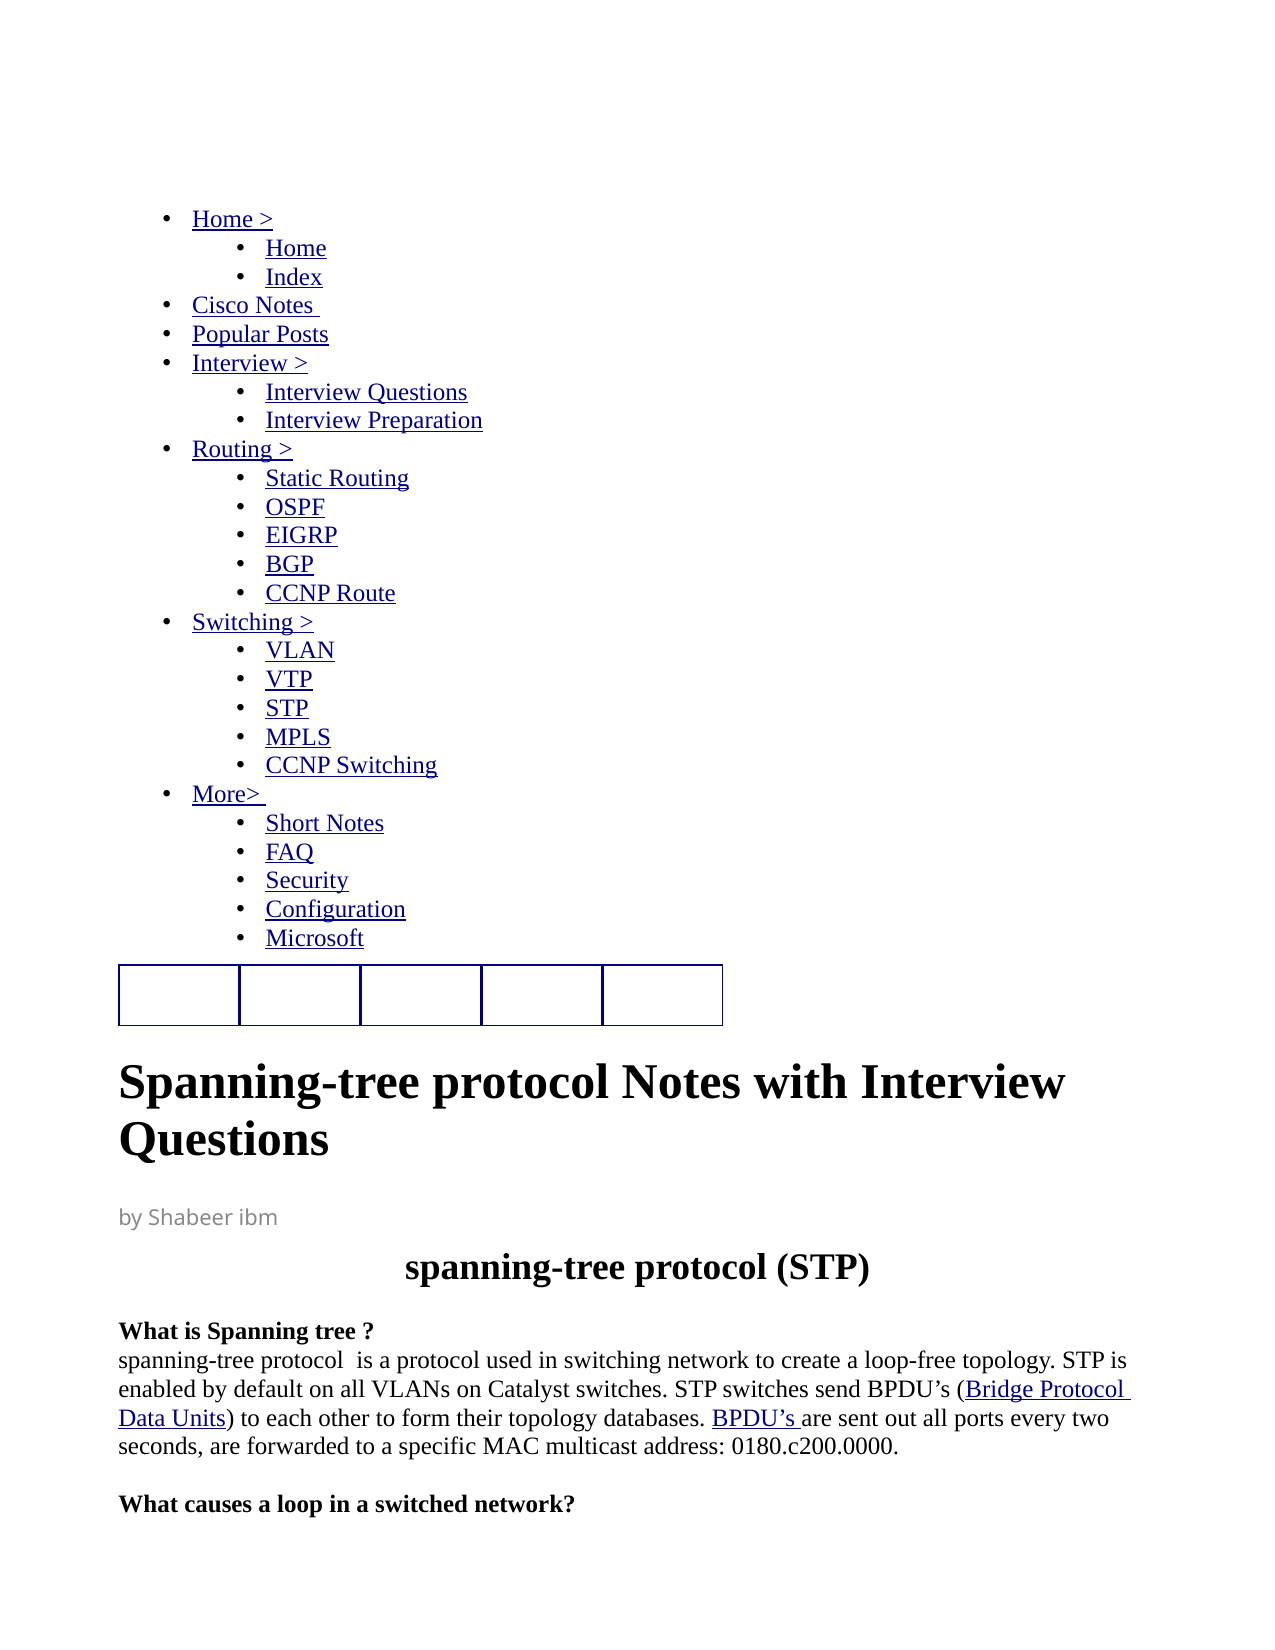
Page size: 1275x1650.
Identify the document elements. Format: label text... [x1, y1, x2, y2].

list Security [236, 866, 1157, 894]
list BGP [236, 549, 1157, 578]
list VLAN [236, 636, 1157, 664]
list More> [162, 779, 1157, 808]
list Configuration [236, 894, 1157, 923]
list CCNP Route [236, 578, 1157, 607]
list EIGRP [236, 521, 1157, 549]
list Interview Questions [236, 377, 1157, 406]
text by Shabeer ibm [118, 1198, 1157, 1232]
list Home > [162, 204, 1157, 233]
list Popular Posts [162, 319, 1157, 348]
list Static Routing [236, 463, 1157, 492]
subtitle Spanning-tree protocol Notes with Interview Questions [118, 1051, 1157, 1166]
list Interview Preparation [236, 406, 1157, 434]
list Index [236, 262, 1157, 291]
text What is Spanning tree ? spanning-tree protocol is a protocol used in switching network to create a loop-free topology. STP is enabled by default on all VLANs on Catalyst switches. STP switches send BPDU’s (Bridge Protocol Data Units) to each other to form their topology databases. BPDU’s are sent out all ports every two seconds, are forwarded to a specific MAC multicast address: 0180.c200.0000. What causes a loop in a switched network? [118, 1316, 1157, 1518]
list OSPF [236, 492, 1157, 521]
list FAQ [236, 837, 1157, 866]
list MPLS [236, 722, 1157, 751]
text spanning-tree protocol (STP) [118, 1244, 1157, 1288]
list Routing > [162, 434, 1157, 463]
list VTP [236, 664, 1157, 693]
list Microsoft [236, 923, 1157, 952]
list CCNP Switching [236, 751, 1157, 779]
list Switching > [162, 607, 1157, 636]
list Short Notes [236, 808, 1157, 837]
list STP [236, 693, 1157, 722]
list Cisco Notes [162, 291, 1157, 319]
list Interview > [162, 348, 1157, 377]
list Home [236, 233, 1157, 262]
